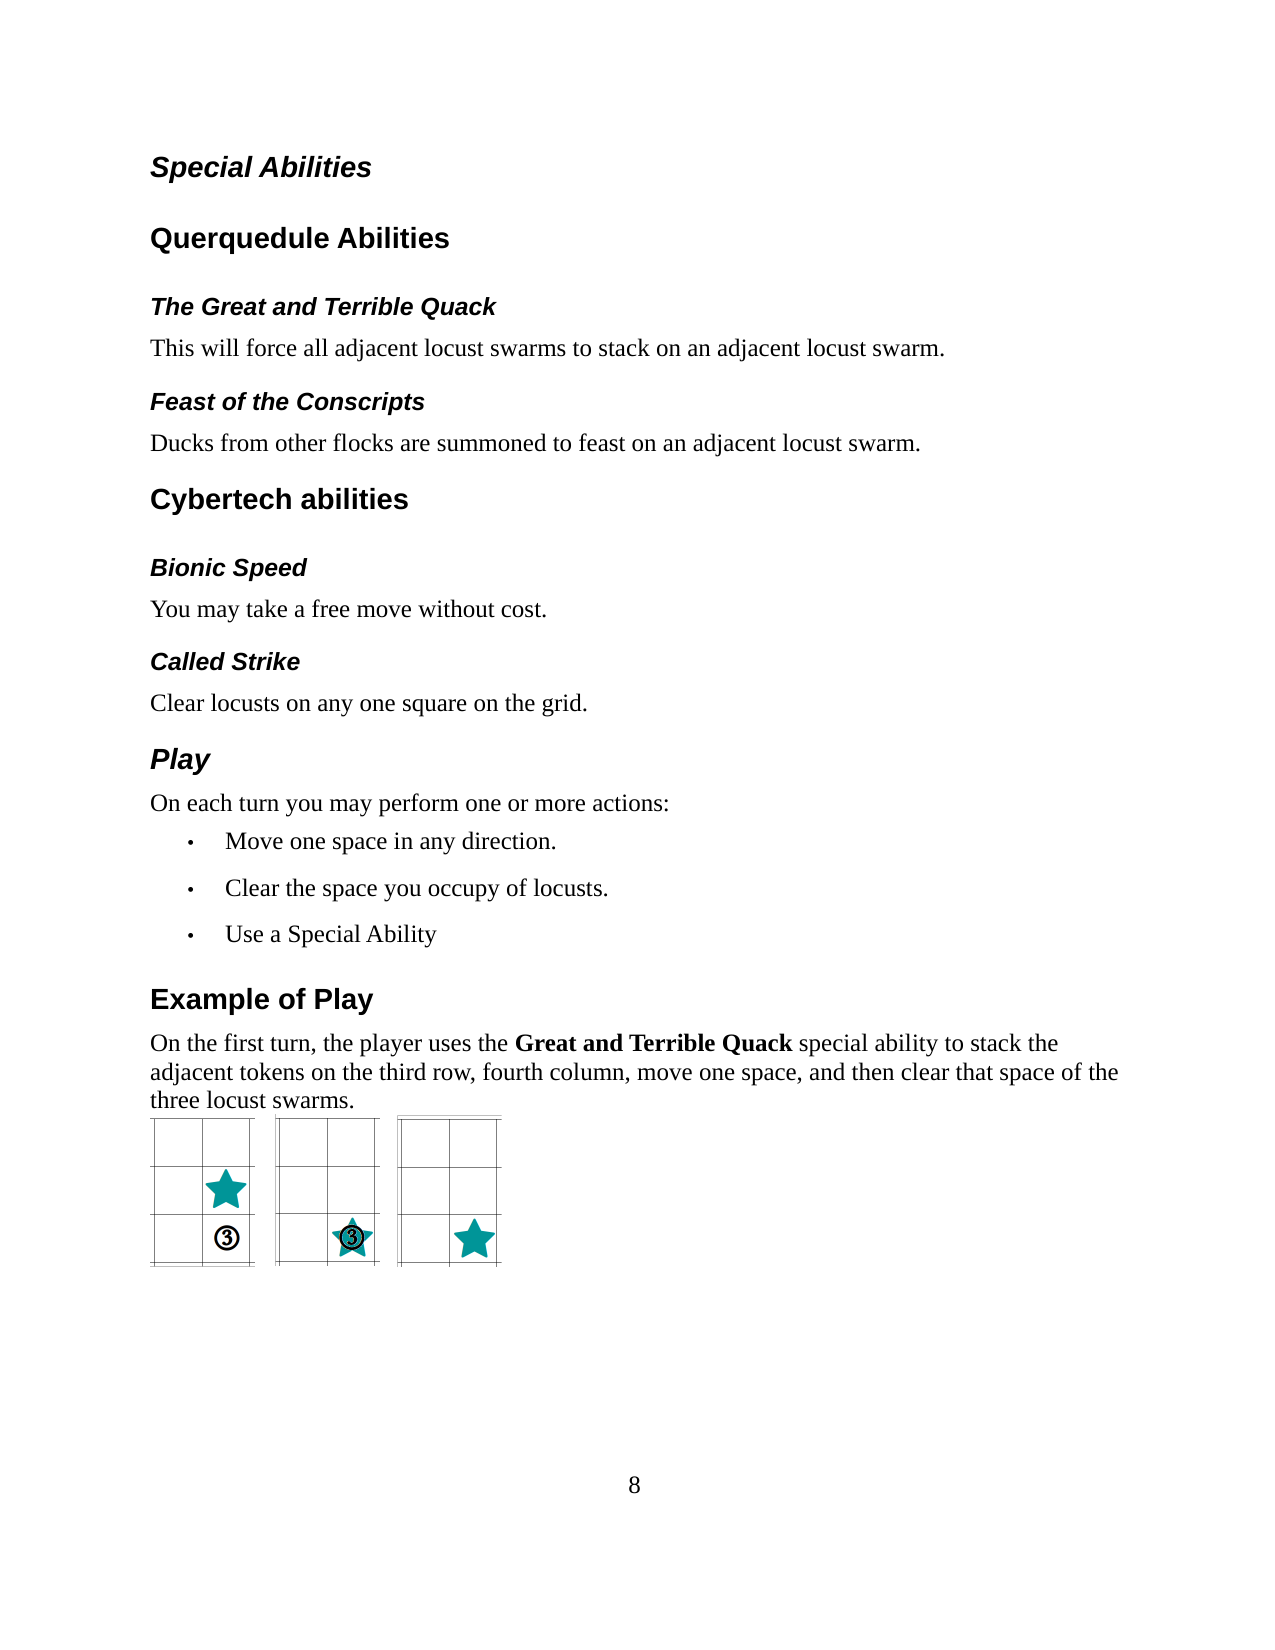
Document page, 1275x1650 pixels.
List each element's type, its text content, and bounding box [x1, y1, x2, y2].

text You may take a free move without cost. [150, 594, 1125, 622]
text Ducks from other flocks are summoned to feast on an adjacent locust swarm. [150, 428, 1125, 457]
picture [150, 1114, 502, 1267]
text This will force all adjacent locust swarms to stack on an adjacent locust swarm. [150, 333, 1125, 362]
subtitle Cybertech abilities [150, 482, 1125, 515]
text Clear locusts on any one square on the grid. [150, 688, 1125, 717]
subtitle The Great and Terrible Quack [150, 292, 1125, 321]
subtitle Bionic Speed [150, 553, 1125, 581]
text On the first turn, the player uses the Great and Terrible Quack special ability to stack the adjacent tokens on the third row, fourth column, move one space, and then clear that space of the three locust swarms. [150, 1028, 1125, 1114]
list Clear the space you occupy of locusts. [187, 873, 1125, 901]
subtitle Play [150, 742, 1125, 776]
list Move one space in any direction. [187, 826, 1125, 855]
subtitle Example of Play [150, 982, 1125, 1016]
subtitle Special Abilities [150, 150, 1125, 183]
subtitle Querquedule Abilities [150, 221, 1125, 254]
list Use a Special Ability [187, 919, 1125, 948]
subtitle Called Strike [150, 647, 1125, 676]
text On each turn you may perform one or more actions: [150, 788, 1125, 817]
subtitle Feast of the Conscripts [150, 387, 1125, 415]
